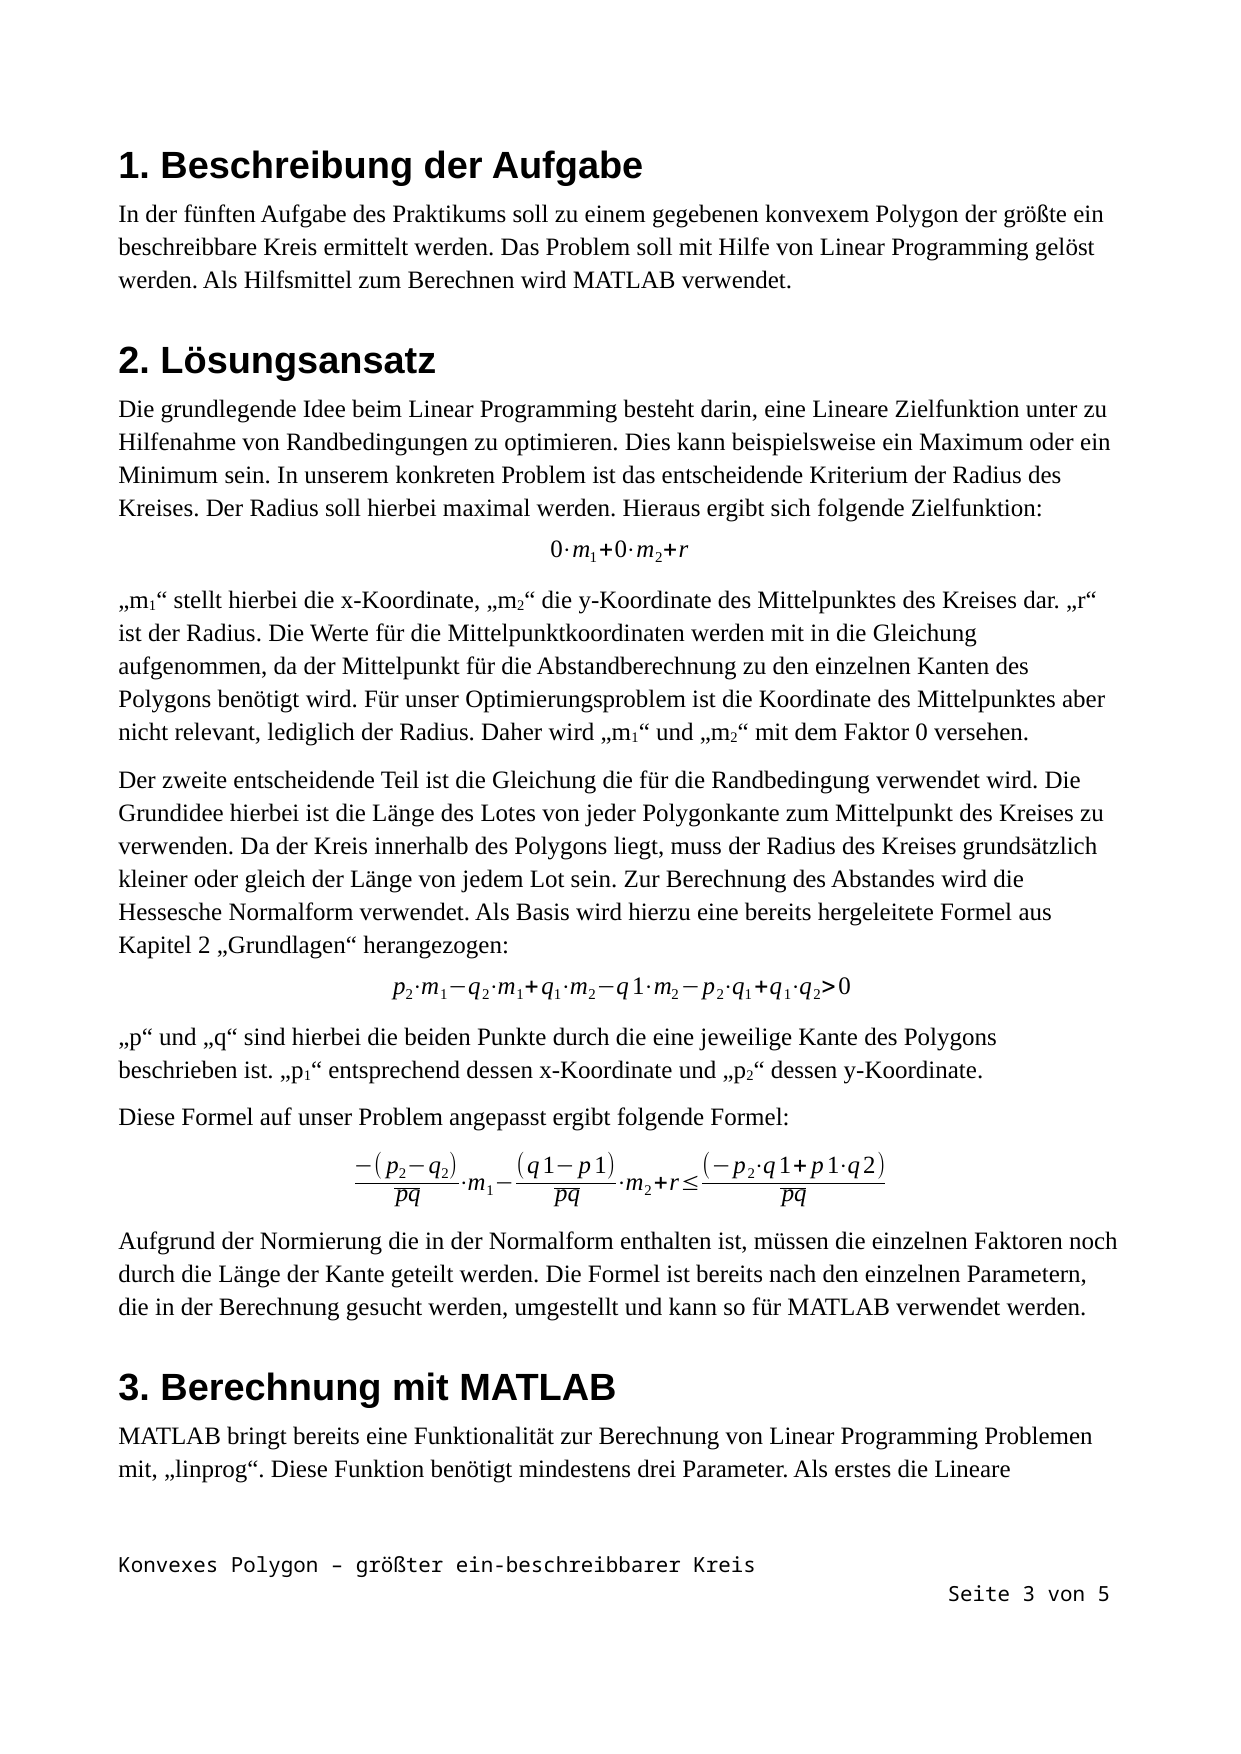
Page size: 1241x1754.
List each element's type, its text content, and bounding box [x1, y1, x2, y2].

text Aufgrund der Normierung die in der Normalform enthalten ist, müssen die einzelnen Faktoren noch durch die Länge der Kante geteilt werden. Die Formel ist bereits nach den einzelnen Parametern, die in der Berechnung gesucht werden, umgestellt und kann so für MATLAB verwendet werden. [118, 1226, 1122, 1321]
text „p“ und „q“ sind hierbei die beiden Punkte durch die eine jeweilige Kante des Polygons beschrieben ist. „p1“ entsprechend dessen x-Koordinate und „p2“ dessen y-Koordinate. [118, 1022, 1122, 1084]
text MATLAB bringt bereits eine Funktionalität zur Berechnung von Linear Programming Problemen mit, „linprog“. Diese Funktion benötigt mindestens drei Parameter. Als erstes die Lineare [118, 1421, 1122, 1483]
text Diese Formel auf unser Problem angepasst ergibt folgende Formel: [118, 1102, 1122, 1131]
subtitle 1. Beschreibung der Aufgabe [118, 143, 1122, 187]
subtitle 3. Berechnung mit MATLAB [118, 1365, 1122, 1409]
text Die grundlegende Idee beim Linear Programming besteht darin, eine Lineare Zielfunktion unter zu Hilfenahme von Randbedingungen zu optimieren. Dies kann beispielsweise ein Maximum oder ein Minimum sein. In unserem konkreten Problem ist das entscheidende Kriterium der Radius des Kreises. Der Radius soll hierbei maximal werden. Hieraus ergibt sich folgende Zielfunktion: [118, 394, 1122, 522]
text Der zweite entscheidende Teil ist die Gleichung die für die Randbedingung verwendet wird. Die Grundidee hierbei ist die Länge des Lotes von jeder Polygonkante zum Mittelpunkt des Kreises zu verwenden. Da der Kreis innerhalb des Polygons liegt, muss der Radius des Kreises grundsätzlich kleiner oder gleich der Länge von jedem Lot sein. Zur Berechnung des Abstandes wird die Hessesche Normalform verwendet. Als Basis wird hierzu eine bereits hergeleitete Formel aus Kapitel 2 „Grundlagen“ herangezogen: [118, 765, 1122, 959]
subtitle 2. Lösungsansatz [118, 338, 1122, 382]
text In der fünften Aufgabe des Praktikums soll zu einem gegebenen konvexem Polygon der größte ein beschreibbare Kreis ermittelt werden. Das Problem soll mit Hilfe von Linear Programming gelöst werden. Als Hilfsmittel zum Berechnen wird MATLAB verwendet. [118, 199, 1122, 294]
text „m1“ stellt hierbei die x-Koordinate, „m2“ die y-Koordinate des Mittelpunktes des Kreises dar. „r“ ist der Radius. Die Werte für die Mittelpunktkoordinaten werden mit in die Gleichung aufgenommen, da der Mittelpunkt für die Abstandberechnung zu den einzelnen Kanten des Polygons benötigt wird. Für unser Optimierungsproblem ist die Koordinate des Mittelpunktes aber nicht relevant, lediglich der Radius. Daher wird „m1“ und „m2“ mit dem Faktor 0 versehen. [118, 585, 1122, 746]
